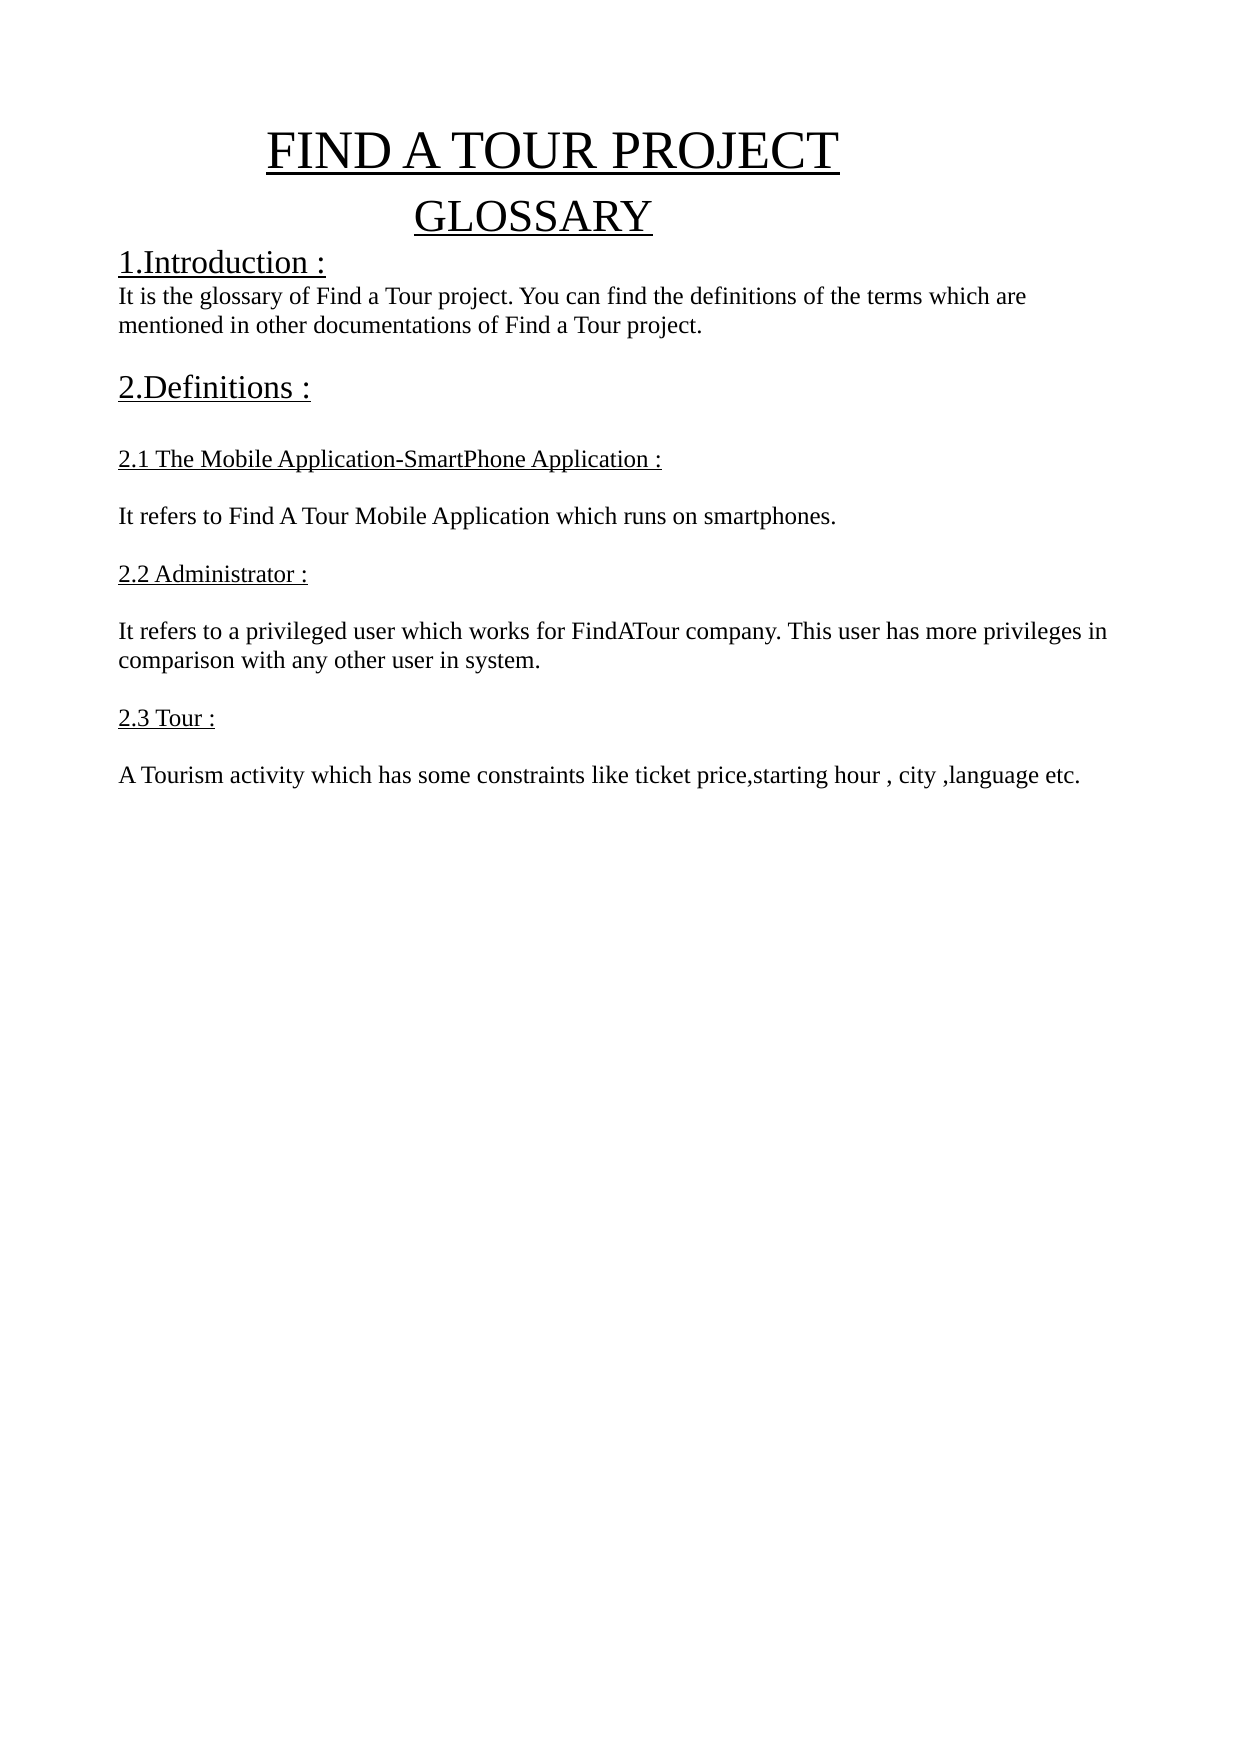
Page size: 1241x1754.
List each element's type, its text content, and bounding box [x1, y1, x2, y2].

text 2.2 Administrator : [118, 559, 1122, 588]
text It refers to a privileged user which works for FindATour company. This user has more privileges in comparison with any other user in system. [118, 616, 1122, 674]
text 2.Definitions : [118, 367, 1122, 406]
text 1.Introduction : [118, 243, 1122, 281]
text 2.3 Tour : [118, 703, 1122, 731]
text 2.1 The Mobile Application-SmartPhone Application : [118, 444, 1122, 473]
text A Tourism activity which has some constraints like ticket price,starting hour , city ,language etc. [118, 760, 1122, 789]
text It is the glossary of Find a Tour project. You can find the definitions of the terms which are mentioned in other documentations of Find a Tour project. [118, 281, 1122, 338]
text It refers to Find A Tour Mobile Application which runs on smartphones. [118, 501, 1122, 530]
text FIND A TOUR PROJECT [118, 118, 1122, 180]
text GLOSSARY [118, 180, 1122, 243]
